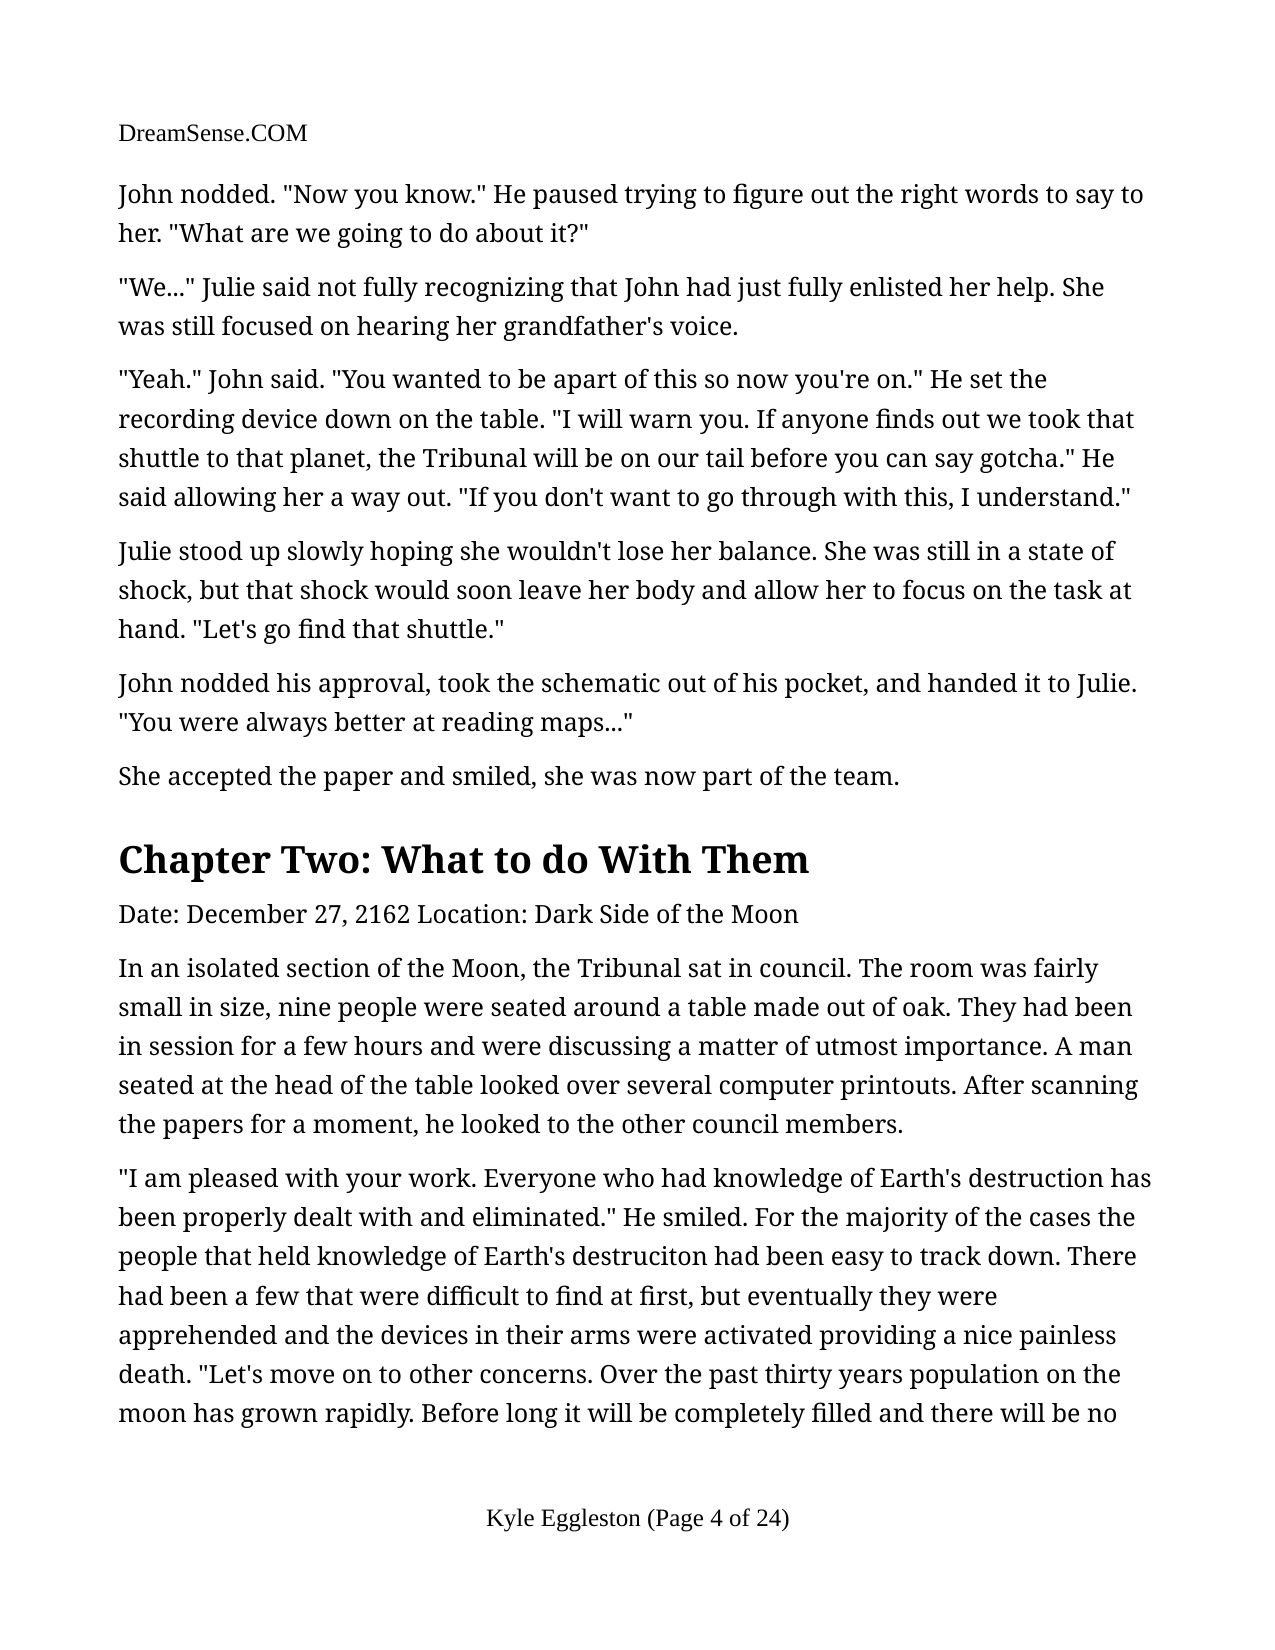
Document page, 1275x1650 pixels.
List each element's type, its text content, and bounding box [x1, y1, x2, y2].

text John nodded. "Now you know." He paused trying to figure out the right words to say to her. "What are we going to do about it?" [118, 176, 1157, 249]
text John nodded his approval, took the schematic out of his pocket, and handed it to Julie. "You were always better at reading maps..." [118, 666, 1157, 739]
text In an isolated section of the Moon, the Tribunal sat in council. The room was fairly small in size, nine people were seated around a table made out of oak. They had been in session for a few hours and were discussing a matter of utmost importance. A man seated at the head of the table looked over several computer printouts. After scanning the papers for a moment, he looked to the other council members. [118, 950, 1157, 1141]
text "We..." Julie said not fully recognizing that John had just fully enlisted her help. She was still focused on hearing her grandfather's voice. [118, 269, 1157, 342]
text She accepted the paper and smiled, she was now part of the team. [118, 758, 1157, 792]
text "I am pleased with your work. Everyone who had knowledge of Earth's destruction has been properly dealt with and eliminated." He smiled. For the majority of the cases the people that held knowledge of Earth's destruciton had been easy to track down. There had been a few that were difficult to find at first, but eventually they were apprehended and the devices in their arms were activated providing a nice painless death. "Let's move on to other concerns. Over the past thirty years population on the moon has grown rapidly. Before long it will be completely filled and there will be no [118, 1161, 1157, 1430]
subtitle Chapter Two: What to do With Them [118, 833, 1157, 884]
text Date: December 27, 2162 Location: Dark Side of the Moon [118, 897, 1157, 931]
text Julie stood up slowly hoping she wouldn't lose her balance. She was still in a state of shock, but that shock would soon leave her body and allow her to focus on the task at hand. "Let's go find that shuttle." [118, 533, 1157, 646]
text "Yeah." John said. "You wanted to be apart of this so now you're on." He set the recording device down on the table. "I will warn you. If anyone finds out we took that shuttle to that planet, the Tribunal will be on our tail before you can say gotcha." He said allowing her a way out. "If you don't want to go through with this, I understand." [118, 362, 1157, 514]
